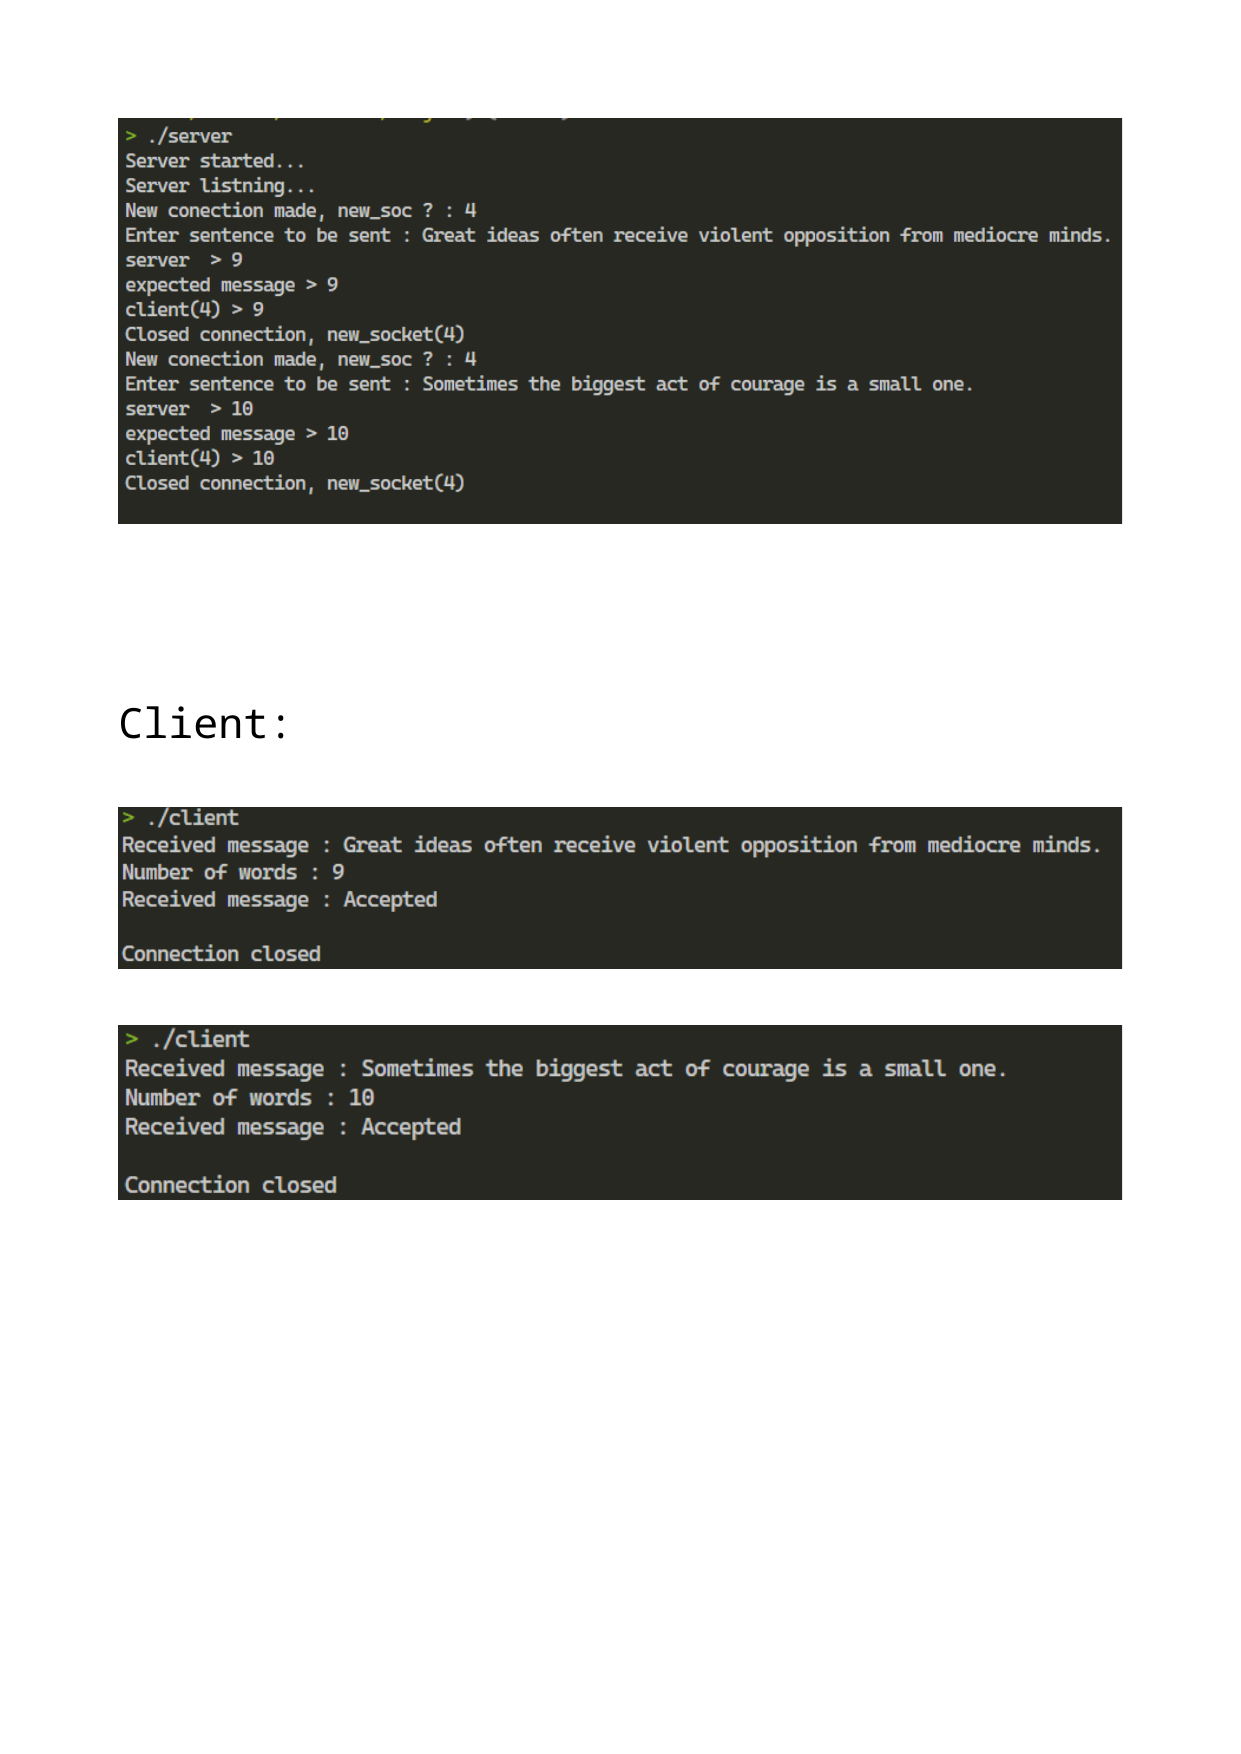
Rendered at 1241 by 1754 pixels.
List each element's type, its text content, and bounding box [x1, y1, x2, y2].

picture [118, 807, 1123, 969]
picture [118, 1025, 1123, 1200]
text Client: [118, 694, 1122, 750]
picture [118, 118, 1123, 524]
